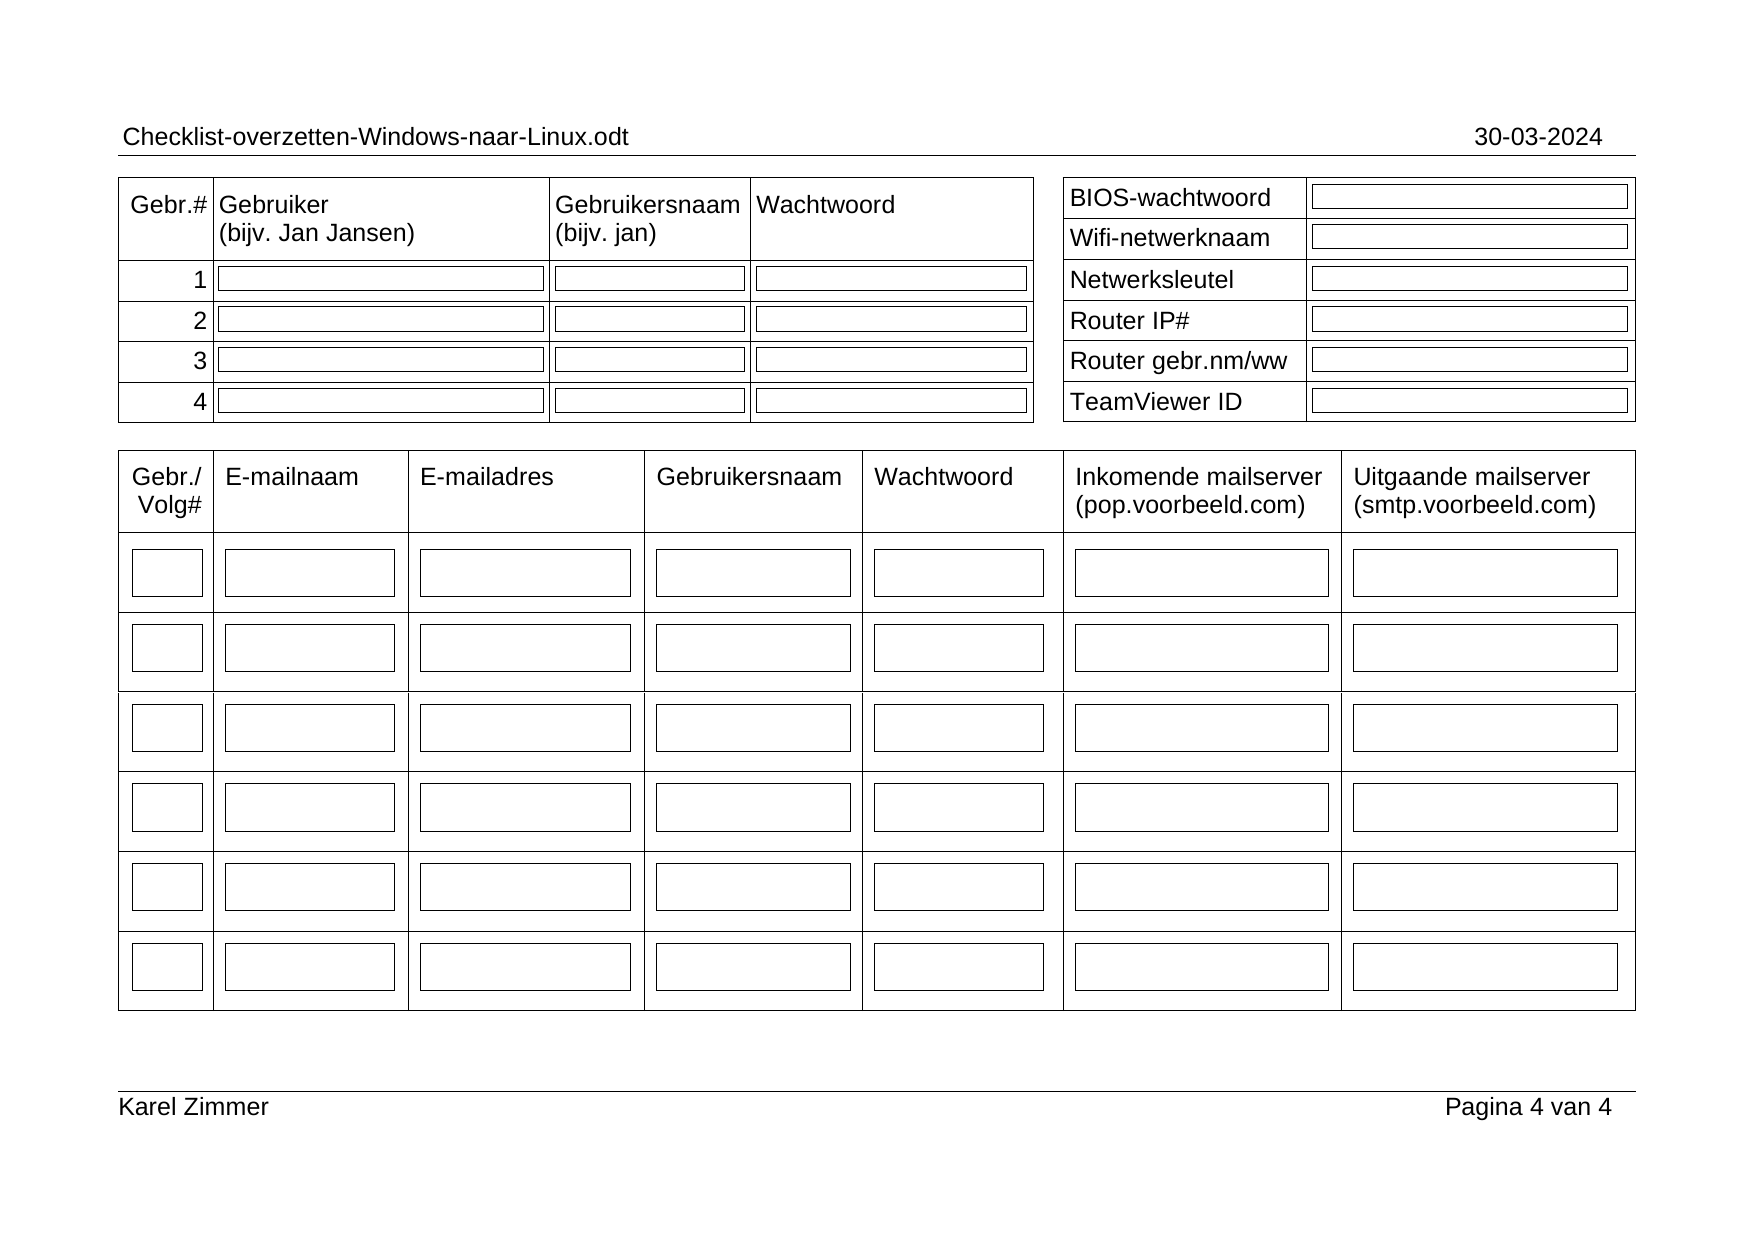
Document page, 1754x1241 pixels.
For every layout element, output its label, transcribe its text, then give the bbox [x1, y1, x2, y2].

table_cell [751, 302, 1033, 341]
table_cell [214, 852, 408, 931]
table_cell [409, 772, 644, 851]
table_header Gebr./Volg# [119, 451, 213, 532]
table_cell [550, 342, 750, 382]
table_cell [214, 772, 408, 851]
table_cell [863, 932, 1063, 1010]
table_header Gebruikersnaam (bijv. jan) [550, 178, 750, 260]
table_cell [214, 932, 408, 1010]
table_cell [409, 533, 644, 612]
table_header [1034, 177, 1063, 219]
table_cell Netwerksleutel [1064, 260, 1306, 300]
table_cell [863, 852, 1063, 931]
table_cell [645, 613, 862, 691]
table_cell [119, 693, 213, 771]
table_cell [645, 852, 862, 931]
table_header Wachtwoord [863, 451, 1063, 532]
table_cell [214, 302, 549, 341]
table_cell [1064, 693, 1341, 771]
table_cell [409, 852, 644, 931]
table_cell [119, 613, 213, 691]
table_header Gebruiker (bijv. Jan Jansen) [214, 178, 549, 260]
table_cell [1342, 772, 1635, 851]
table_header E-mailnaam [214, 451, 408, 532]
table_cell [1064, 772, 1341, 851]
table_cell [1034, 382, 1063, 422]
table_cell [1034, 341, 1063, 382]
table_cell [1064, 932, 1341, 1010]
table_cell [1342, 693, 1635, 771]
table_cell Wifi-netwerknaam [1064, 219, 1306, 259]
table_cell [751, 342, 1033, 382]
table_cell 3 [119, 342, 213, 382]
table_cell [214, 693, 408, 771]
table_cell [1034, 301, 1063, 341]
table_cell [863, 613, 1063, 691]
table_cell [409, 932, 644, 1010]
table_cell [1307, 341, 1635, 381]
table_cell [550, 383, 750, 422]
table_header Uitgaande mailserver (smtp.voorbeeld.com) [1342, 451, 1635, 532]
table_cell [1064, 852, 1341, 931]
table_header BIOS-wachtwoord [1064, 178, 1306, 218]
table_cell [645, 533, 862, 612]
table_cell [751, 261, 1033, 301]
table_header E-mailadres [409, 451, 644, 532]
table_cell [751, 383, 1033, 422]
table_cell [1307, 219, 1635, 259]
table_cell 4 [119, 383, 213, 422]
table_cell [1307, 382, 1635, 421]
table_cell [550, 261, 750, 301]
table_cell [1034, 219, 1063, 260]
table_cell Router IP# [1064, 301, 1306, 340]
table_cell [119, 533, 213, 612]
table_cell [1342, 932, 1635, 1010]
table_cell [863, 693, 1063, 771]
table_cell [550, 302, 750, 341]
table_cell [214, 533, 408, 612]
table_header Inkomende mailserver (pop.voorbeeld.com) [1064, 451, 1341, 532]
table_cell [1307, 260, 1635, 300]
table_header Wachtwoord [751, 178, 1033, 260]
table_cell [1307, 301, 1635, 340]
table_header [1307, 178, 1635, 218]
table_cell [119, 932, 213, 1010]
table_cell [1342, 613, 1635, 691]
table_cell [863, 533, 1063, 612]
table_cell [645, 932, 862, 1010]
table_cell [409, 693, 644, 771]
table_cell [1064, 533, 1341, 612]
table_cell [863, 772, 1063, 851]
table_cell [214, 613, 408, 691]
table_cell [214, 383, 549, 422]
table_header Gebr.# [119, 178, 213, 260]
table_cell Router gebr.nm/ww [1064, 341, 1306, 381]
table_cell [119, 852, 213, 931]
table_cell [645, 693, 862, 771]
table_cell TeamViewer ID [1064, 382, 1306, 421]
table_cell [645, 772, 862, 851]
table_cell 1 [119, 261, 213, 301]
table_cell 2 [119, 302, 213, 341]
table_cell [1034, 260, 1063, 301]
table_header Gebruikersnaam [645, 451, 862, 532]
table_cell [1342, 533, 1635, 612]
table_cell [409, 613, 644, 691]
table_cell [214, 342, 549, 382]
table_cell [1342, 852, 1635, 931]
table_cell [214, 261, 549, 301]
table_cell [1064, 613, 1341, 691]
table_cell [119, 772, 213, 851]
